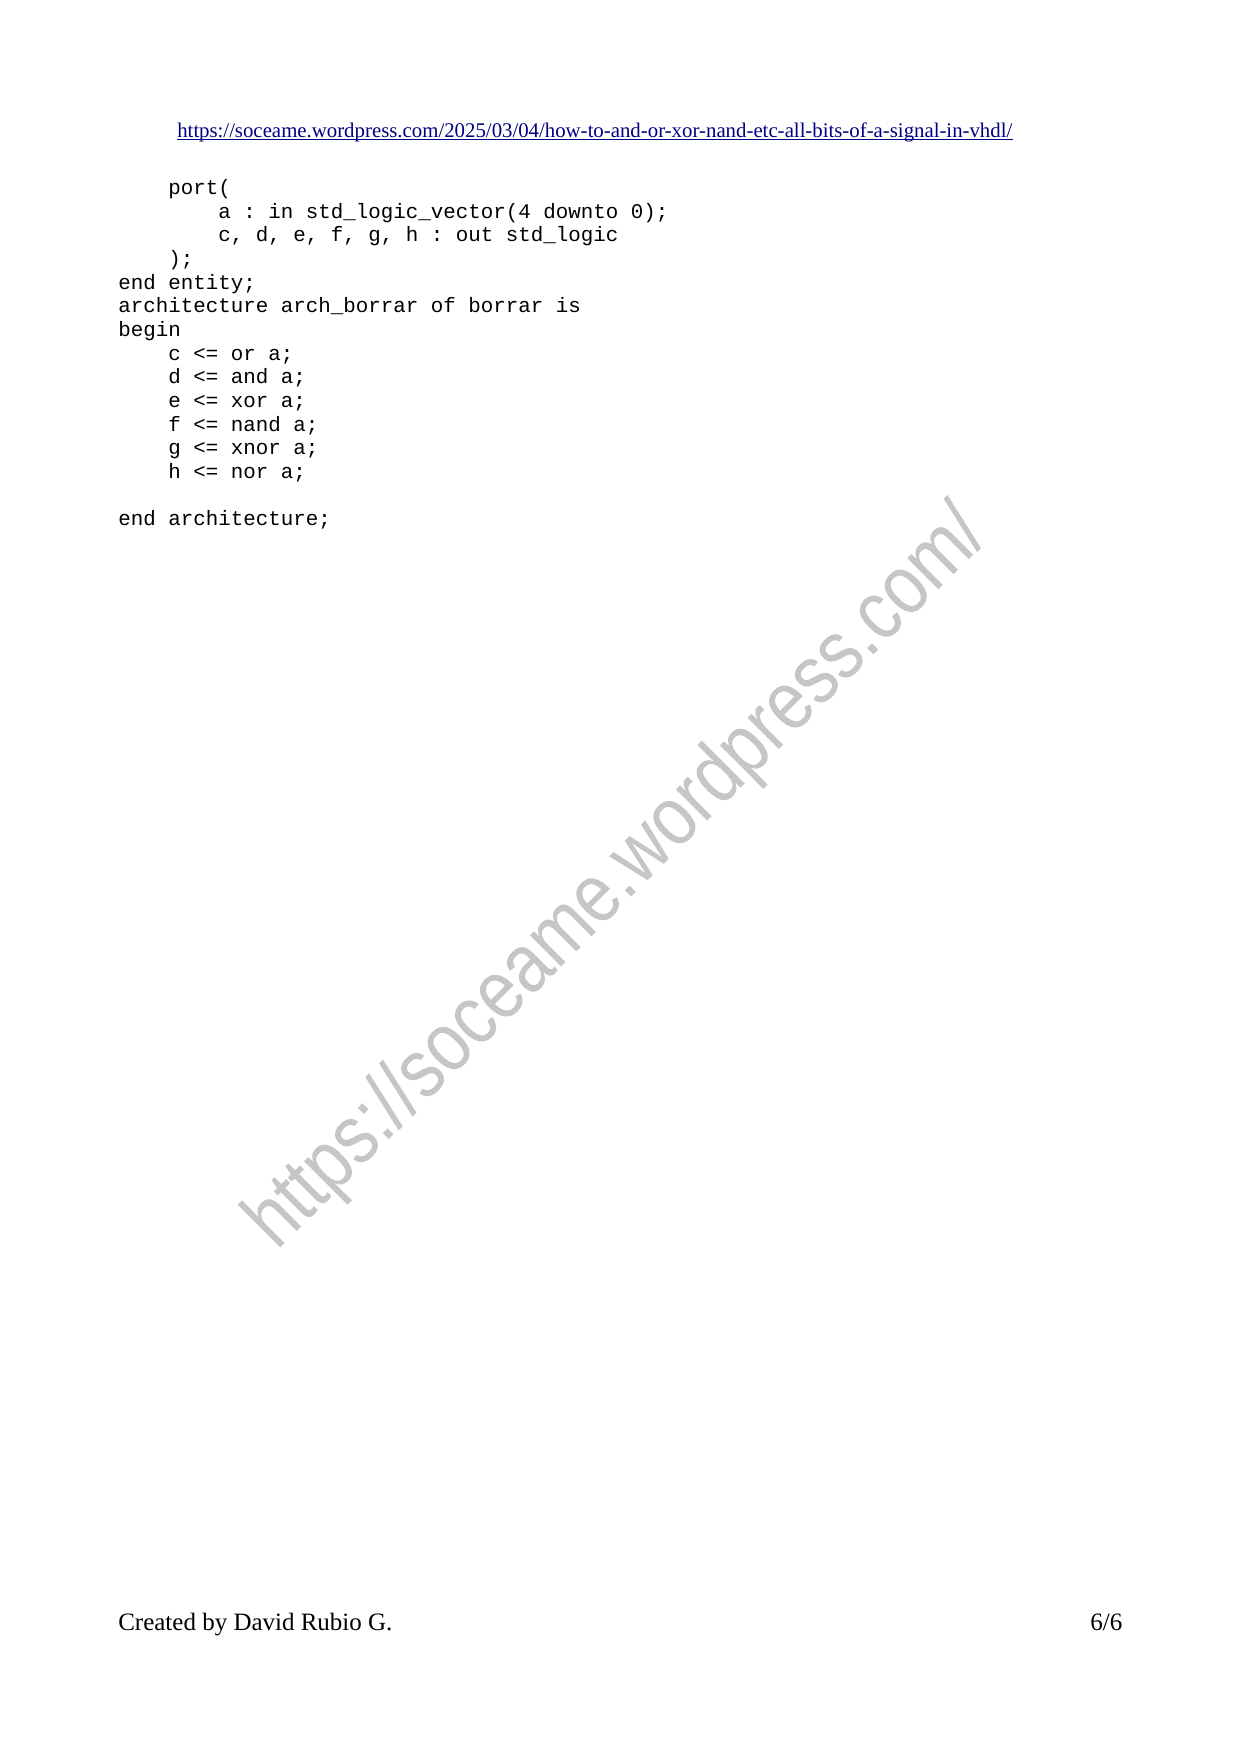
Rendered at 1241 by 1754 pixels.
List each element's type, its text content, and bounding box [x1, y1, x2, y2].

text ); [118, 248, 1122, 272]
text begin [118, 319, 1122, 343]
text g <= xnor a; [118, 437, 1122, 461]
text [957, 508, 1122, 532]
text c <= or a; [118, 343, 1122, 366]
text architecture arch_borrar of borrar is [118, 295, 1122, 319]
text end architecture; [118, 508, 963, 532]
text c, d, e, f, g, h : out std_logic [118, 224, 1122, 248]
text d <= and a; [118, 366, 1122, 390]
text h <= nor a; [118, 461, 1122, 484]
text f <= nand a; [118, 413, 1122, 437]
text end entity; [118, 272, 1122, 295]
text e <= xor a; [118, 390, 1122, 413]
text port( [118, 177, 1122, 201]
text a : in std_logic_vector(4 downto 0); [118, 201, 1122, 224]
